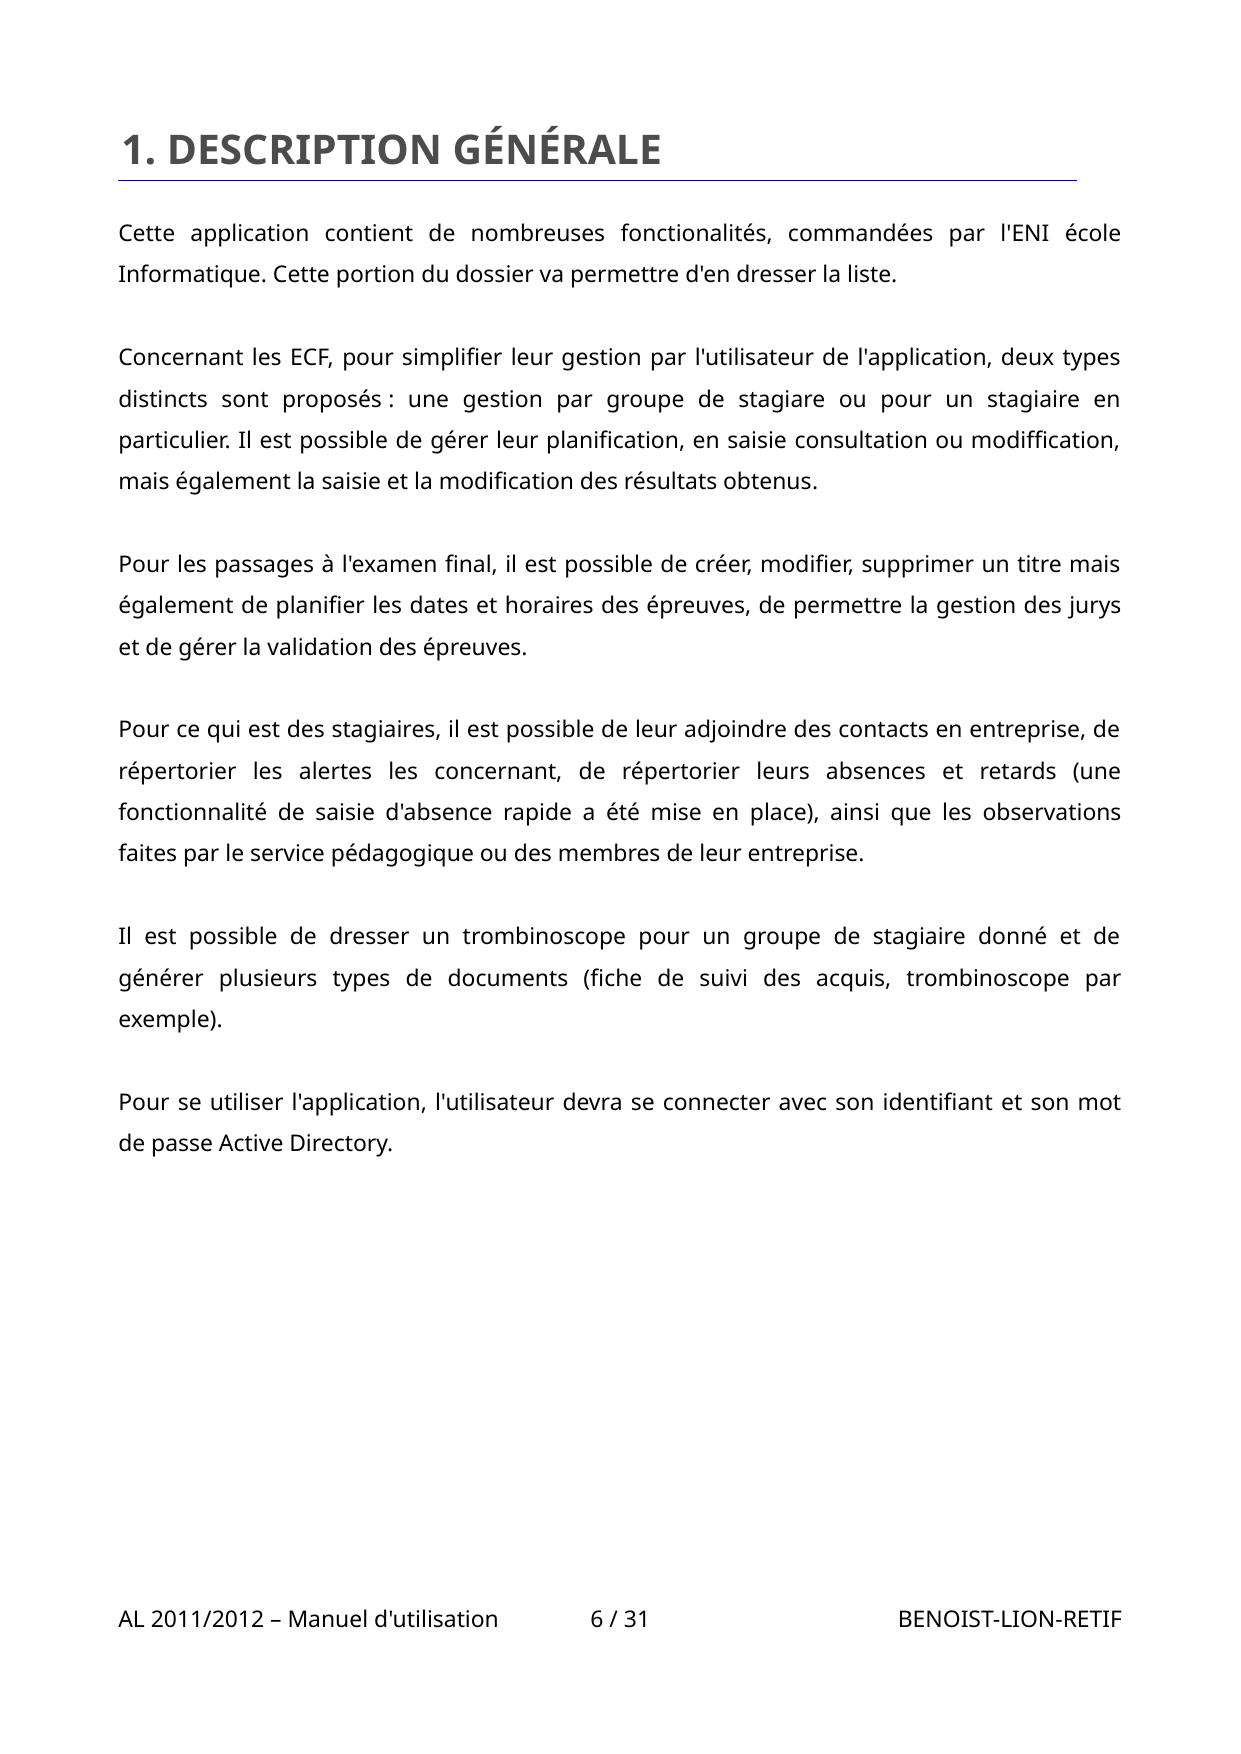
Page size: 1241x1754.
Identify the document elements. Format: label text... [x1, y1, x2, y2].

text Concernant les ECF, pour simplifier leur gestion par l'utilisateur de l'application, deux types distincts sont proposés : une gestion par groupe de stagiare ou pour un stagiaire en particulier. Il est possible de gérer leur planification, en saisie consultation ou modiffication, mais également la saisie et la modification des résultats obtenus. [118, 333, 1122, 498]
subtitle 1. Description générale [118, 118, 1077, 180]
text Pour ce qui est des stagiaires, il est possible de leur adjoindre des contacts en entreprise, de répertorier les alertes les concernant, de répertorier leurs absences et retards (une fonctionnalité de saisie d'absence rapide a été mise en place), ainsi que les observations faites par le service pédagogique ou des membres de leur entreprise. [118, 705, 1122, 870]
text Il est possible de dresser un trombinoscope pour un groupe de stagiaire donné et de générer plusieurs types de documents (fiche de suivi des acquis, trombinoscope par exemple). [118, 912, 1122, 1036]
text Cette application contient de nombreuses fonctionalités, commandées par l'ENI école Informatique. Cette portion du dossier va permettre d'en dresser la liste. [118, 208, 1122, 291]
text Pour se utiliser l'application, l'utilisateur devra se connecter avec son identifiant et son mot de passe Active Directory. [118, 1077, 1122, 1160]
text Pour les passages à l'examen final, il est possible de créer, modifier, supprimer un titre mais également de planifier les dates et horaires des épreuves, de permettre la gestion des jurys et de gérer la validation des épreuves. [118, 539, 1122, 663]
